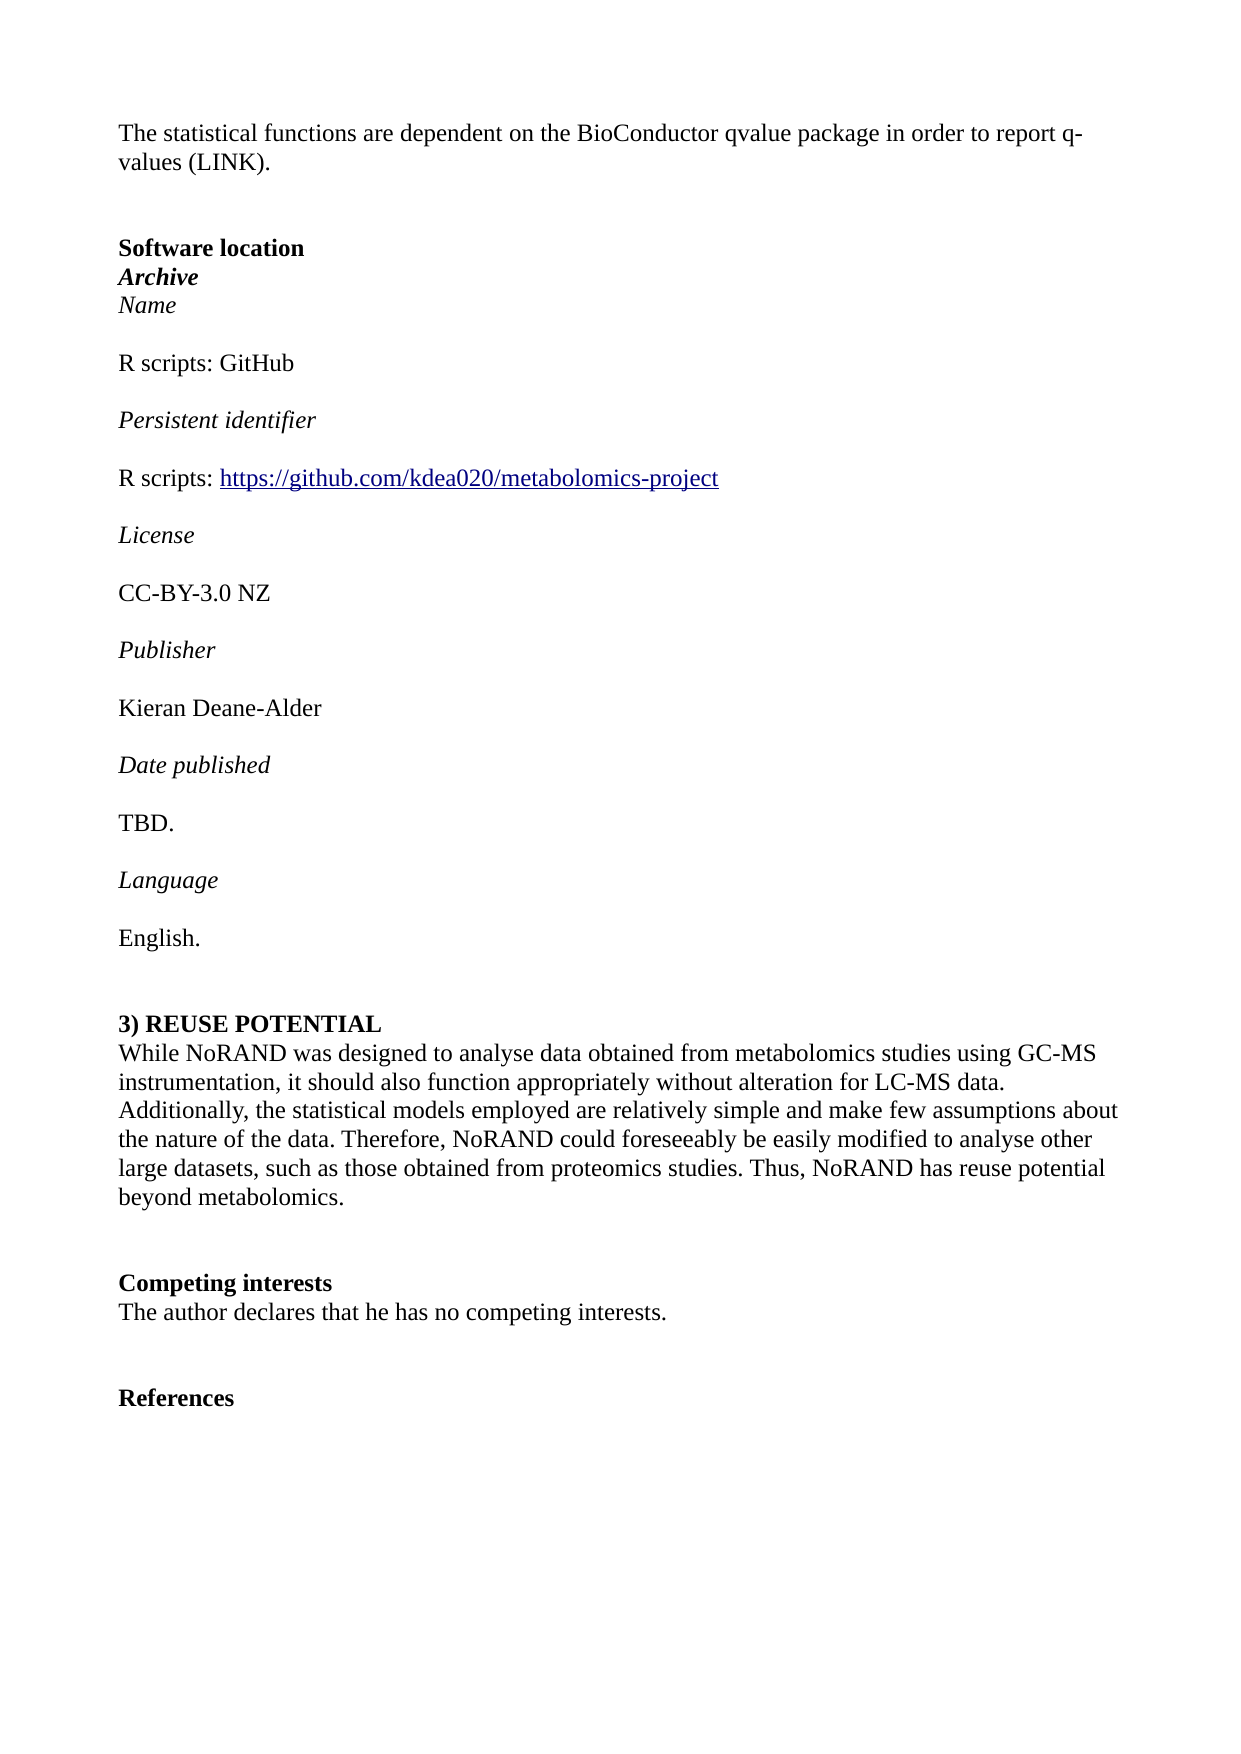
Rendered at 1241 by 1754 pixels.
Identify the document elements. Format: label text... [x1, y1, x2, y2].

text License [118, 521, 1122, 549]
text R scripts: https://github.com/kdea020/metabolomics-project [118, 463, 1122, 492]
text The author declares that he has no competing interests. [118, 1297, 1122, 1326]
text CC-BY-3.0 NZ [118, 578, 1122, 607]
text While NoRAND was designed to analyse data obtained from metabolomics studies using GC-MS instrumentation, it should also function appropriately without alteration for LC-MS data. Additionally, the statistical models employed are relatively simple and make few assumptions about the nature of the data. Therefore, NoRAND could foreseeably be easily modified to analyse other large datasets, such as those obtained from proteomics studies. Thus, NoRAND has reuse potential beyond metabolomics. [118, 1038, 1122, 1211]
text R scripts: GitHub [118, 348, 1122, 377]
text Archive [118, 262, 1122, 291]
text Competing interests [118, 1268, 1122, 1297]
text Persistent identifier [118, 406, 1122, 434]
text Publisher [118, 636, 1122, 664]
text Name [118, 291, 1122, 319]
text 3) REUSE POTENTIAL [118, 1009, 1122, 1038]
text Kieran Deane-Alder [118, 693, 1122, 722]
text Software location [118, 233, 1122, 262]
text Language [118, 866, 1122, 894]
text References [118, 1383, 1122, 1412]
text TBD. [118, 808, 1122, 837]
text The statistical functions are dependent on the BioConductor qvalue package in order to report q-values (LINK). [118, 118, 1122, 176]
text English. [118, 923, 1122, 952]
text Date published [118, 751, 1122, 779]
